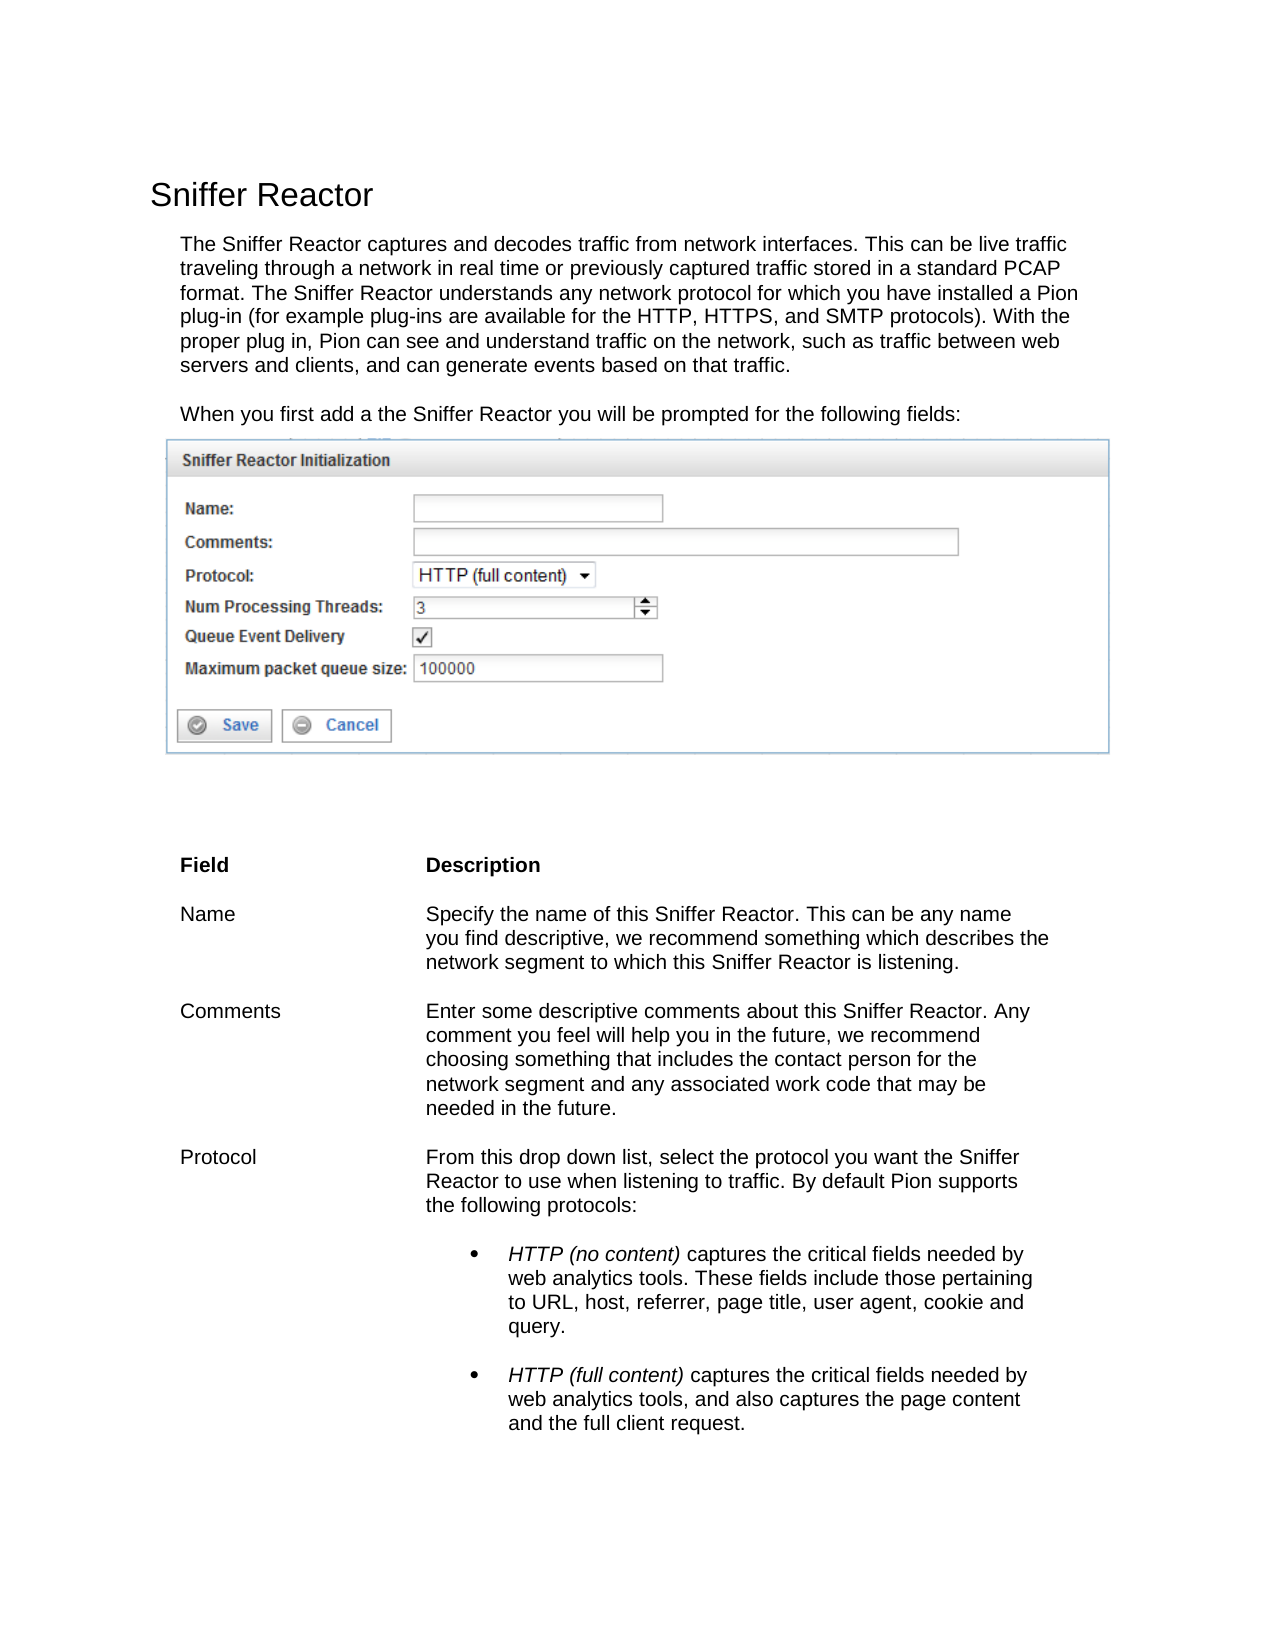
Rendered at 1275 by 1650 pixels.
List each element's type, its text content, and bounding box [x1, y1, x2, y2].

table_header Description [384, 841, 1061, 889]
table_header Field [139, 841, 384, 889]
subtitle Sniffer Reactor [150, 175, 1125, 213]
table_cell Name [139, 890, 384, 987]
table_cell From this drop down list, select the protocol you want the Sniffer Reactor to use when listening to traffic. By default Pion supports the following protocols: HTTP (no content) captures the critical fields needed by web analytics tools. These fields include those pertaining to URL, host, referrer, page title, user agent, cookie and query. HTTP (full content) captures the critical fields needed by web analytics tools, and also captures the page content and the full client request. [384, 1132, 1061, 1448]
text The Sniffer Reactor captures and decodes traffic from network interfaces. This can be live traffic traveling through a network in real time or previously captured traffic stored in a standard PCAP format. The Sniffer Reactor understands any network protocol for which you have installed a Pion plug-in (for example plug-ins are available for the HTTP, HTTPS, and SMTP protocols). With the proper plug in, Pion can see and understand traffic on the network, such as traffic between web servers and clients, and can generate events based on that traffic. [180, 232, 1125, 377]
table_cell Protocol [139, 1132, 384, 1448]
table_cell Enter some descriptive comments about this Sniffer Reactor. Any comment you feel will help you in the future, we recommend choosing something that includes the contact person for the network segment and any associated work code that may be needed in the future. [384, 987, 1061, 1132]
picture [165, 438, 1111, 755]
table_cell Specify the name of this Sniffer Reactor. This can be any name you find descriptive, we recommend something which describes the network segment to which this Sniffer Reactor is listening. [384, 890, 1061, 987]
text When you first add a the Sniffer Reactor you will be prompted for the following fields: [180, 402, 1125, 426]
table_cell Comments [139, 987, 384, 1132]
